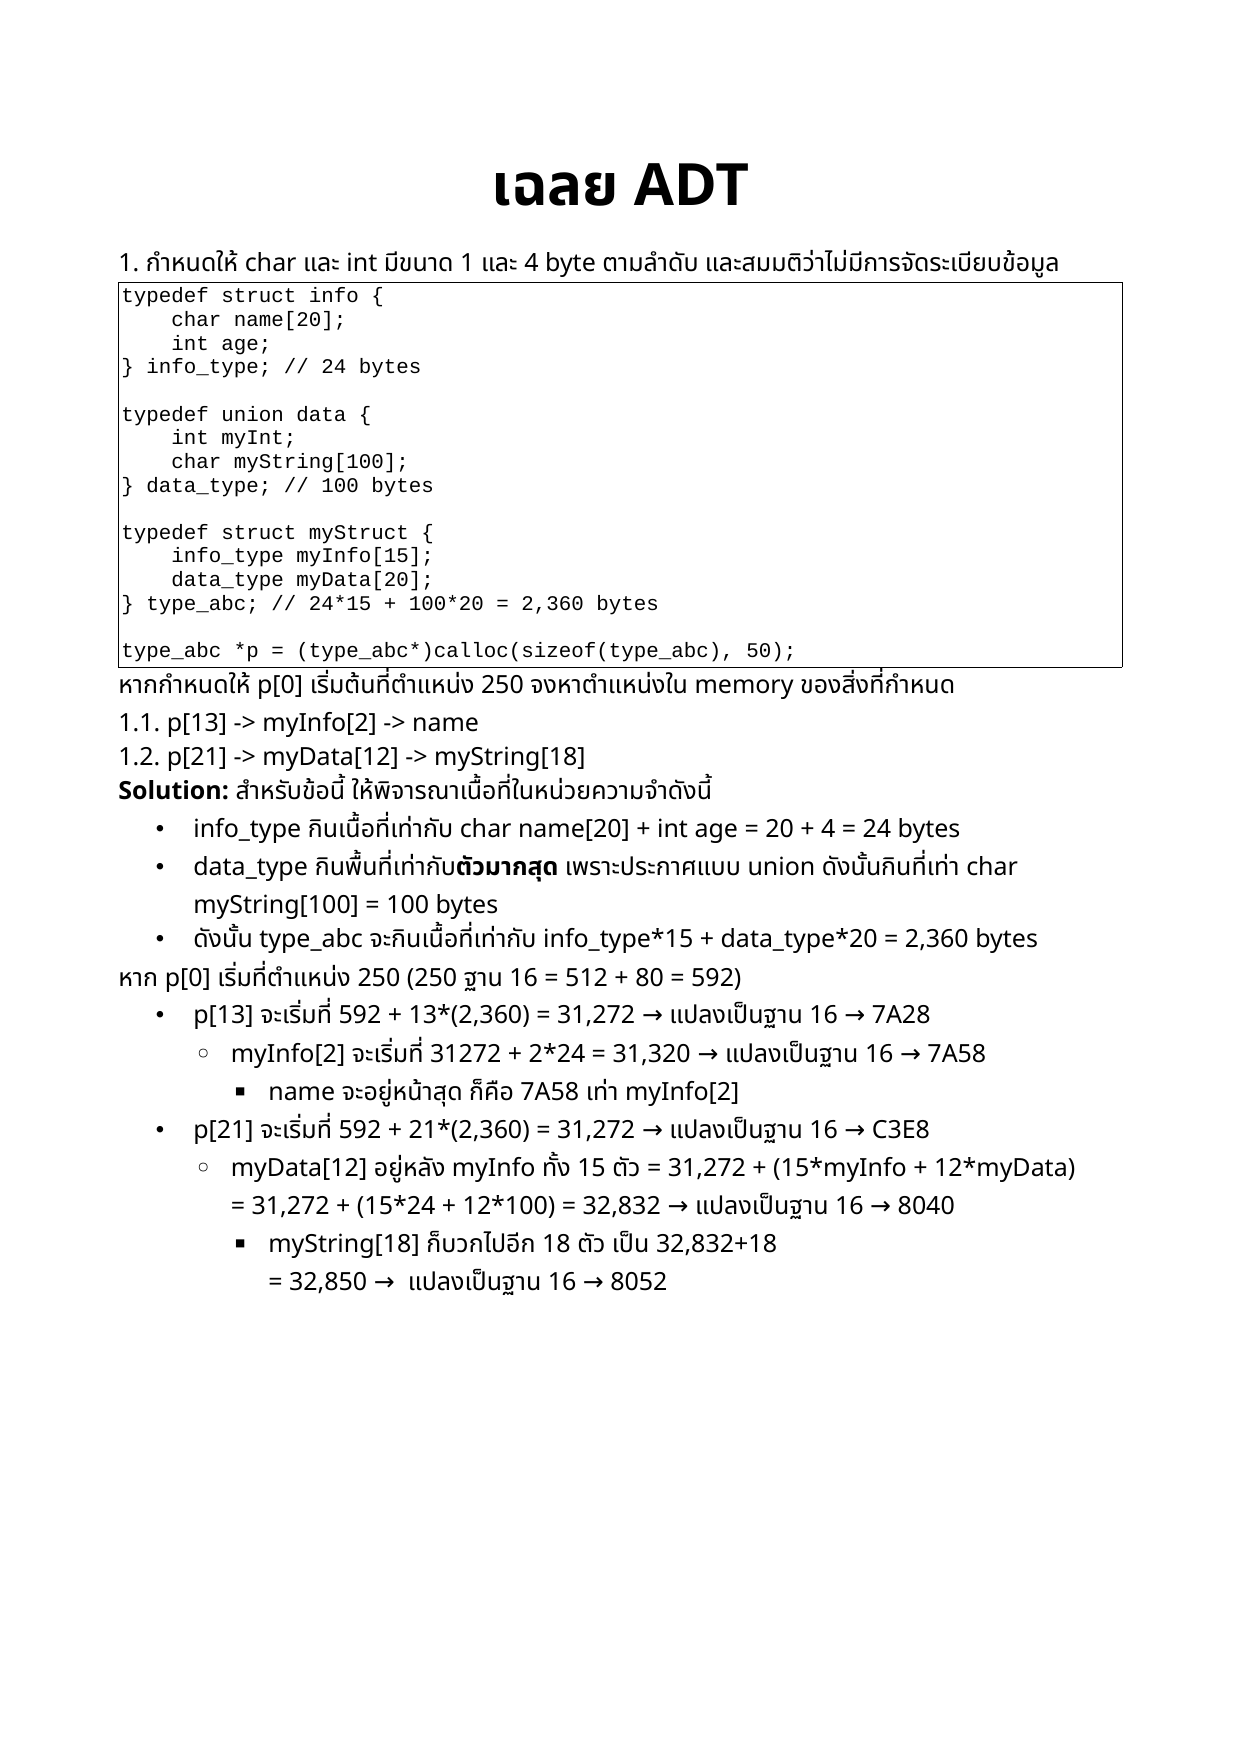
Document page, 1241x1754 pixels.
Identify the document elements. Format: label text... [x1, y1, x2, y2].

text typedef union data { [119, 401, 1122, 424]
text char name[20]; [119, 306, 1122, 329]
title เฉลย ADT [118, 143, 1122, 232]
text } data_type; // 100 bytes [119, 471, 1122, 498]
text typedef struct myStruct { [119, 519, 1122, 542]
text info_type myInfo[15]; [119, 542, 1122, 566]
list p[13] จะเริ่มที่ 592 + 13*(2,360) = 31,272 → แปลงเป็นฐาน 16 → 7A28 [156, 997, 1122, 1035]
list myString[18] ก็บวกไปอีก 18 ตัว เป็น 32,832+18 = 32,850 → แปลงเป็นฐาน 16 → 8052 [231, 1225, 1122, 1301]
text data_type myData[20]; [119, 566, 1122, 590]
list name จะอยู่หน้าสุด ก็คือ 7A58 เท่า myInfo[2] [231, 1073, 1122, 1111]
list myData[12] อยู่หลัง myInfo ทั้ง 15 ตัว = 31,272 + (15*myInfo + 12*myData) = 31,272 + (15*24 + 12*100) = 32,832 → แปลงเป็นฐาน 16 → 8040 [193, 1149, 1122, 1225]
list p[21] จะเริ่มที่ 592 + 21*(2,360) = 31,272 → แปลงเป็นฐาน 16 → C3E8 [156, 1111, 1122, 1149]
text } type_abc; // 24*15 + 100*20 = 2,360 bytes [119, 590, 1122, 616]
list info_type กินเนื้อที่เท่ากับ char name[20] + int age = 20 + 4 = 24 bytes [156, 811, 1122, 849]
text } info_type; // 24 bytes [119, 353, 1122, 380]
text Solution: สำหรับข้อนี้ ให้พิจารณาเนื้อที่ในหน่วยความจำดังนี้ [118, 773, 1122, 811]
text 1.1. p[13] -> myInfo[2] -> name [118, 705, 1122, 739]
list data_type กินพื้นที่เท่ากับตัวมากสุด เพราะประกาศแบบ union ดังนั้นกินที่เท่า char myString[100] = 100 bytes [156, 849, 1122, 921]
list myInfo[2] จะเริ่มที่ 31272 + 2*24 = 31,320 → แปลงเป็นฐาน 16 → 7A58 [193, 1035, 1122, 1073]
list ดังนั้น type_abc จะกินเนื้อที่เท่ากับ info_type*15 + data_type*20 = 2,360 bytes [156, 921, 1122, 959]
text type_abc *p = (type_abc*)calloc(sizeof(type_abc), 50); [119, 637, 1122, 667]
text char myString[100]; [119, 448, 1122, 471]
text หากกำหนดให้ p[0] เริ่มต้นที่ตำแหน่ง 250 จงหาตำแหน่งใน memory ของสิ่งที่กำหนด [118, 668, 1122, 705]
text int age; [119, 329, 1122, 353]
text int myInt; [119, 424, 1122, 448]
text typedef struct info { [119, 283, 1122, 306]
text 1. กำหนดให้ char และ int มีขนาด 1 และ 4 byte ตามลำดับ และสมมติว่าไม่มีการจัดระเบียบข้อมูล [118, 244, 1122, 282]
text หาก p[0] เริ่มที่ตำแหน่ง 250 (250 ฐาน 16 = 512 + 80 = 592) [118, 959, 1122, 997]
text 1.2. p[21] -> myData[12] -> myString[18] [118, 739, 1122, 773]
